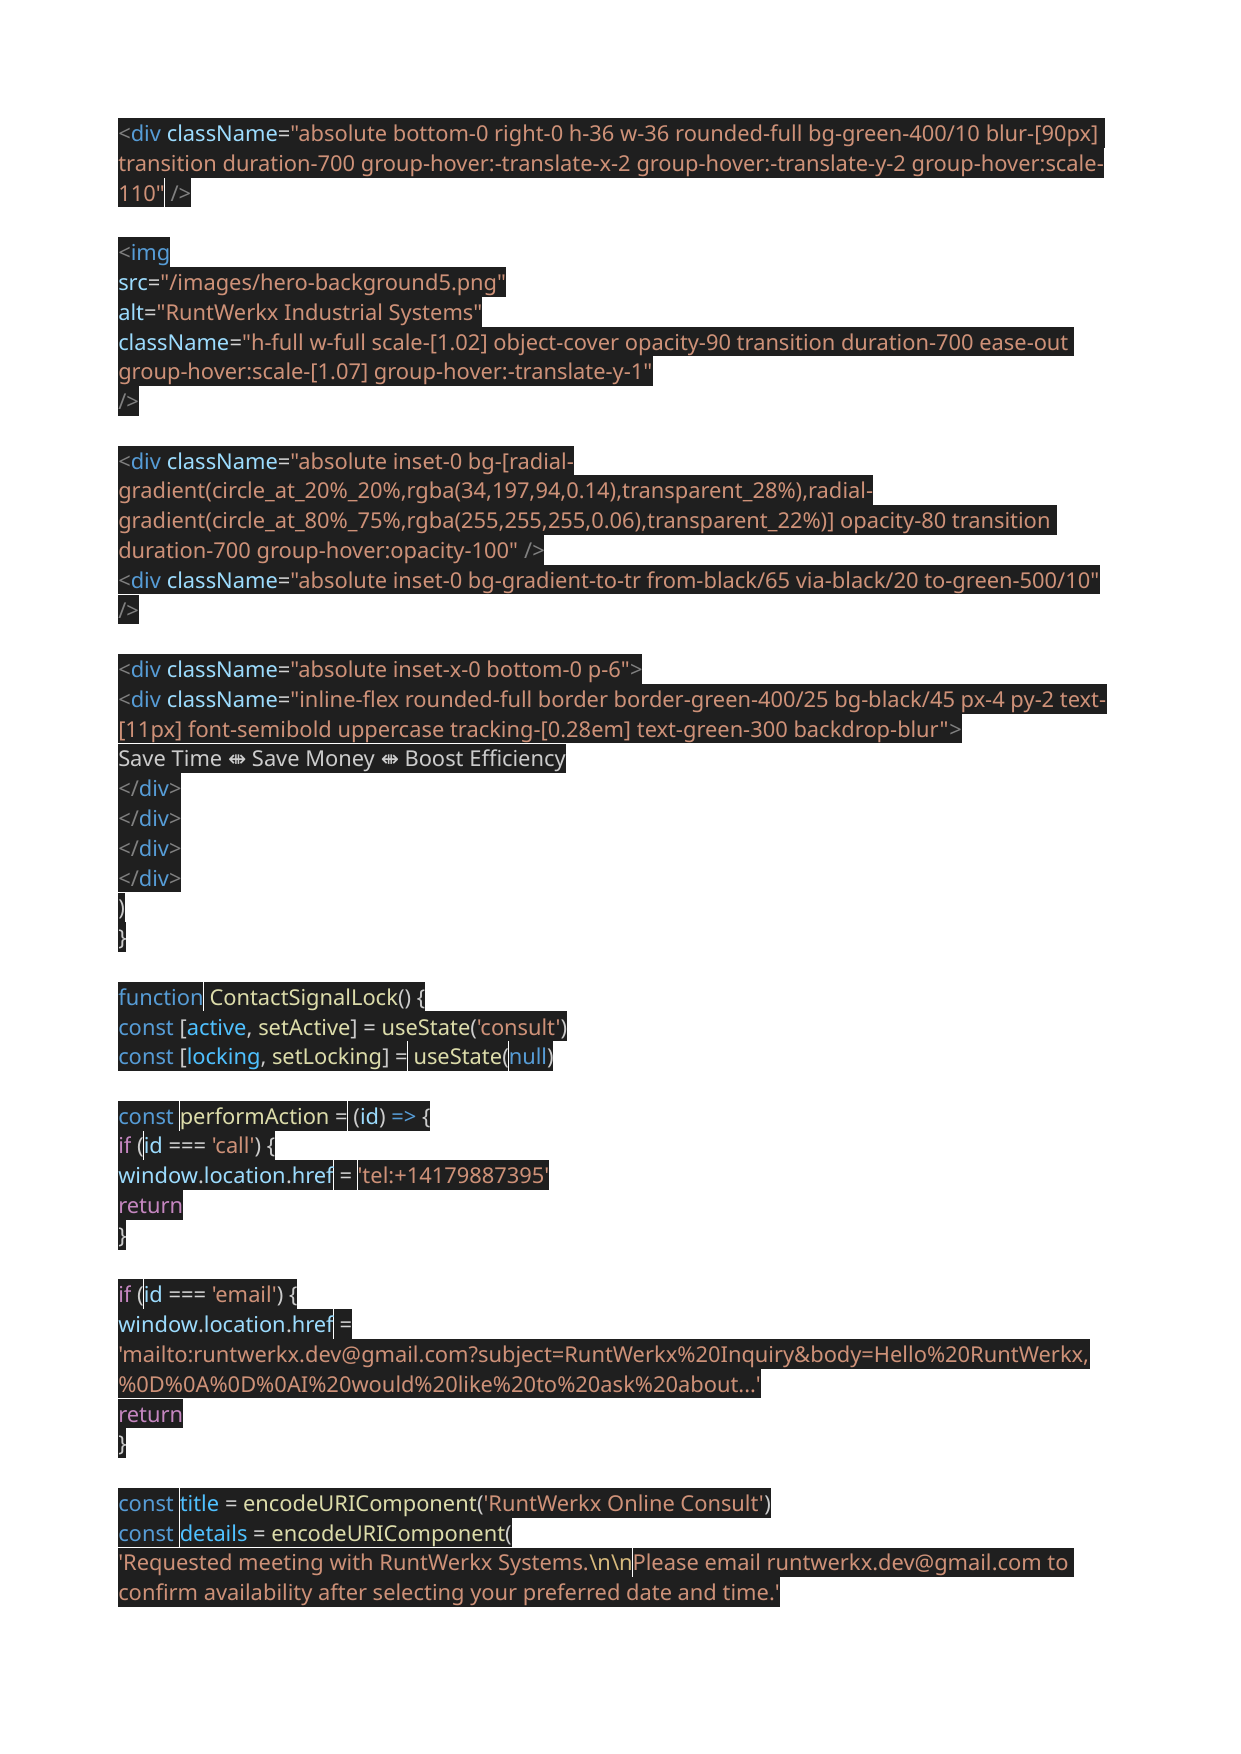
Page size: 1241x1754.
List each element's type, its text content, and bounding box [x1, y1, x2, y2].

text window.location.href = [118, 1309, 1122, 1339]
text return [118, 1190, 1122, 1220]
text 'mailto:runtwerkx.dev@gmail.com?subject=RuntWerkx%20Inquiry&body=Hello%20RuntWerkx,%0D%0A%0D%0AI%20would%20like%20to%20ask%20about...' [118, 1339, 1122, 1398]
text <div className="inline-flex rounded-full border border-green-400/25 bg-black/45 px-4 py-2 text-[11px] font-semibold uppercase tracking-[0.28em] text-green-300 backdrop-blur"> [118, 684, 1122, 743]
text } [118, 922, 1122, 952]
text src="/images/hero-background5.png" [118, 267, 1122, 297]
text const performAction = (id) => { [118, 1101, 1122, 1131]
text const [active, setActive] = useState('consult') [118, 1011, 1122, 1041]
text <div className="absolute bottom-0 right-0 h-36 w-36 rounded-full bg-green-400/10 blur-[90px] transition duration-700 group-hover:-translate-x-2 group-hover:-translate-y-2 group-hover:scale-110" /> [118, 118, 1122, 207]
text ) [118, 892, 1122, 922]
text } [118, 1428, 1122, 1458]
text return [118, 1398, 1122, 1428]
text } [118, 1220, 1122, 1250]
text className="h-full w-full scale-[1.02] object-cover opacity-90 transition duration-700 ease-out group-hover:scale-[1.07] group-hover:-translate-y-1" [118, 327, 1122, 386]
text <div className="absolute inset-x-0 bottom-0 p-6"> [118, 654, 1122, 684]
text Save Time ⇼ Save Money ⇼ Boost Efficiency [118, 743, 1122, 773]
text if (id === 'call') { [118, 1131, 1122, 1160]
text <div className="absolute inset-0 bg-[radial-gradient(circle_at_20%_20%,rgba(34,197,94,0.14),transparent_28%),radial-gradient(circle_at_80%_75%,rgba(255,255,255,0.06),transparent_22%)] opacity-80 transition duration-700 group-hover:opacity-100" /> [118, 446, 1122, 565]
text const [locking, setLocking] = useState(null) [118, 1041, 1122, 1071]
text function ContactSignalLock() { [118, 982, 1122, 1011]
text </div> [118, 833, 1122, 863]
text 'Requested meeting with RuntWerkx Systems.\n\nPlease email runtwerkx.dev@gmail.com to confirm availability after selecting your preferred date and time.' [118, 1547, 1122, 1607]
text window.location.href = 'tel:+14179887395' [118, 1160, 1122, 1190]
text alt="RuntWerkx Industrial Systems" [118, 297, 1122, 327]
text const title = encodeURIComponent('RuntWerkx Online Consult') [118, 1488, 1122, 1518]
text if (id === 'email') { [118, 1279, 1122, 1309]
text <div className="absolute inset-0 bg-gradient-to-tr from-black/65 via-black/20 to-green-500/10" /> [118, 565, 1122, 624]
text const details = encodeURIComponent( [118, 1518, 1122, 1547]
text <img [118, 237, 1122, 267]
text </div> [118, 863, 1122, 892]
text </div> [118, 803, 1122, 833]
text /> [118, 386, 1122, 416]
text </div> [118, 773, 1122, 803]
